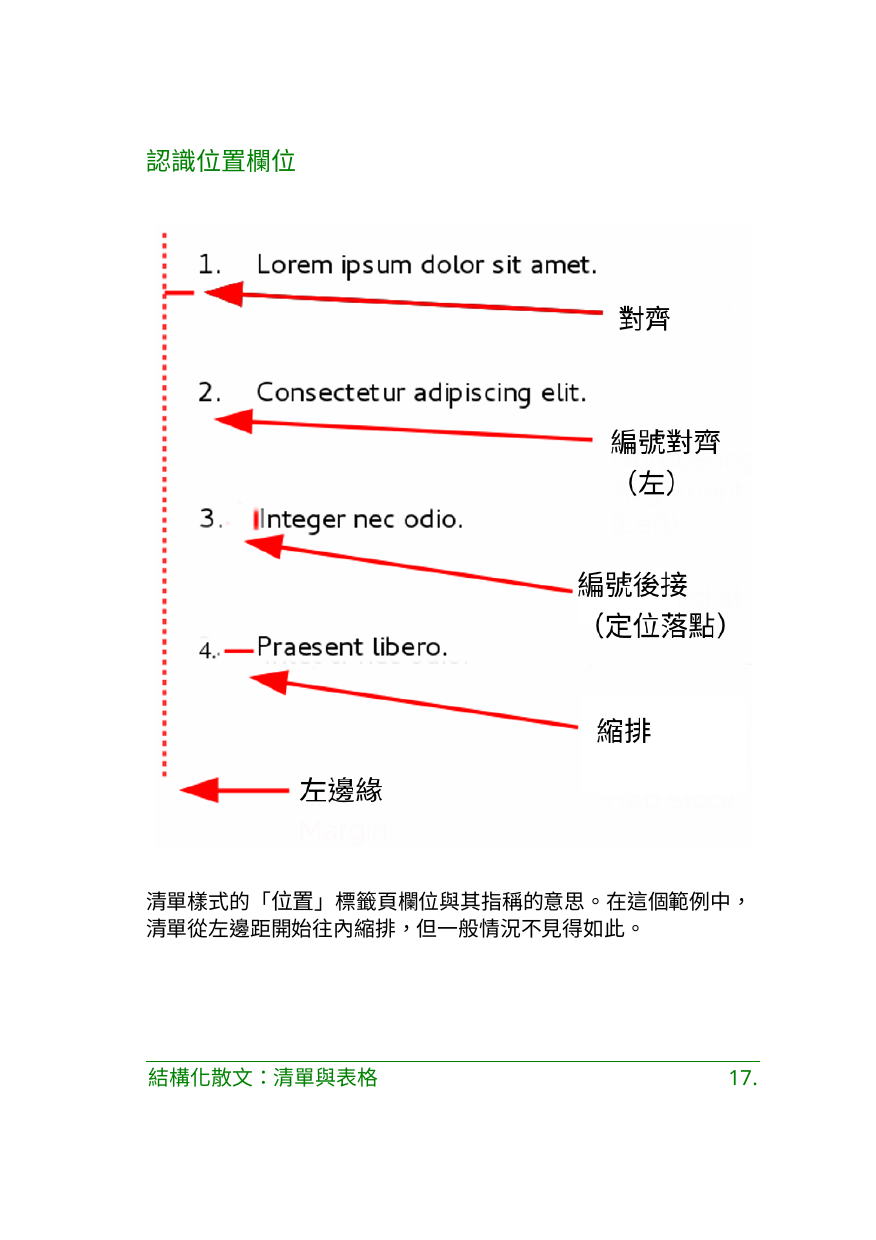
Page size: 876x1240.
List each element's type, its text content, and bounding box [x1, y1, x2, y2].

table_cell 清單樣式的「位置」標籤頁欄位與其指稱的意思。在這個範例中，清單從左邊距開始往內縮排，但一般情況不見得如此。 [146, 880, 760, 942]
picture [153, 223, 753, 847]
subtitle 認識位置欄位 [146, 146, 760, 177]
table_header [146, 193, 760, 880]
